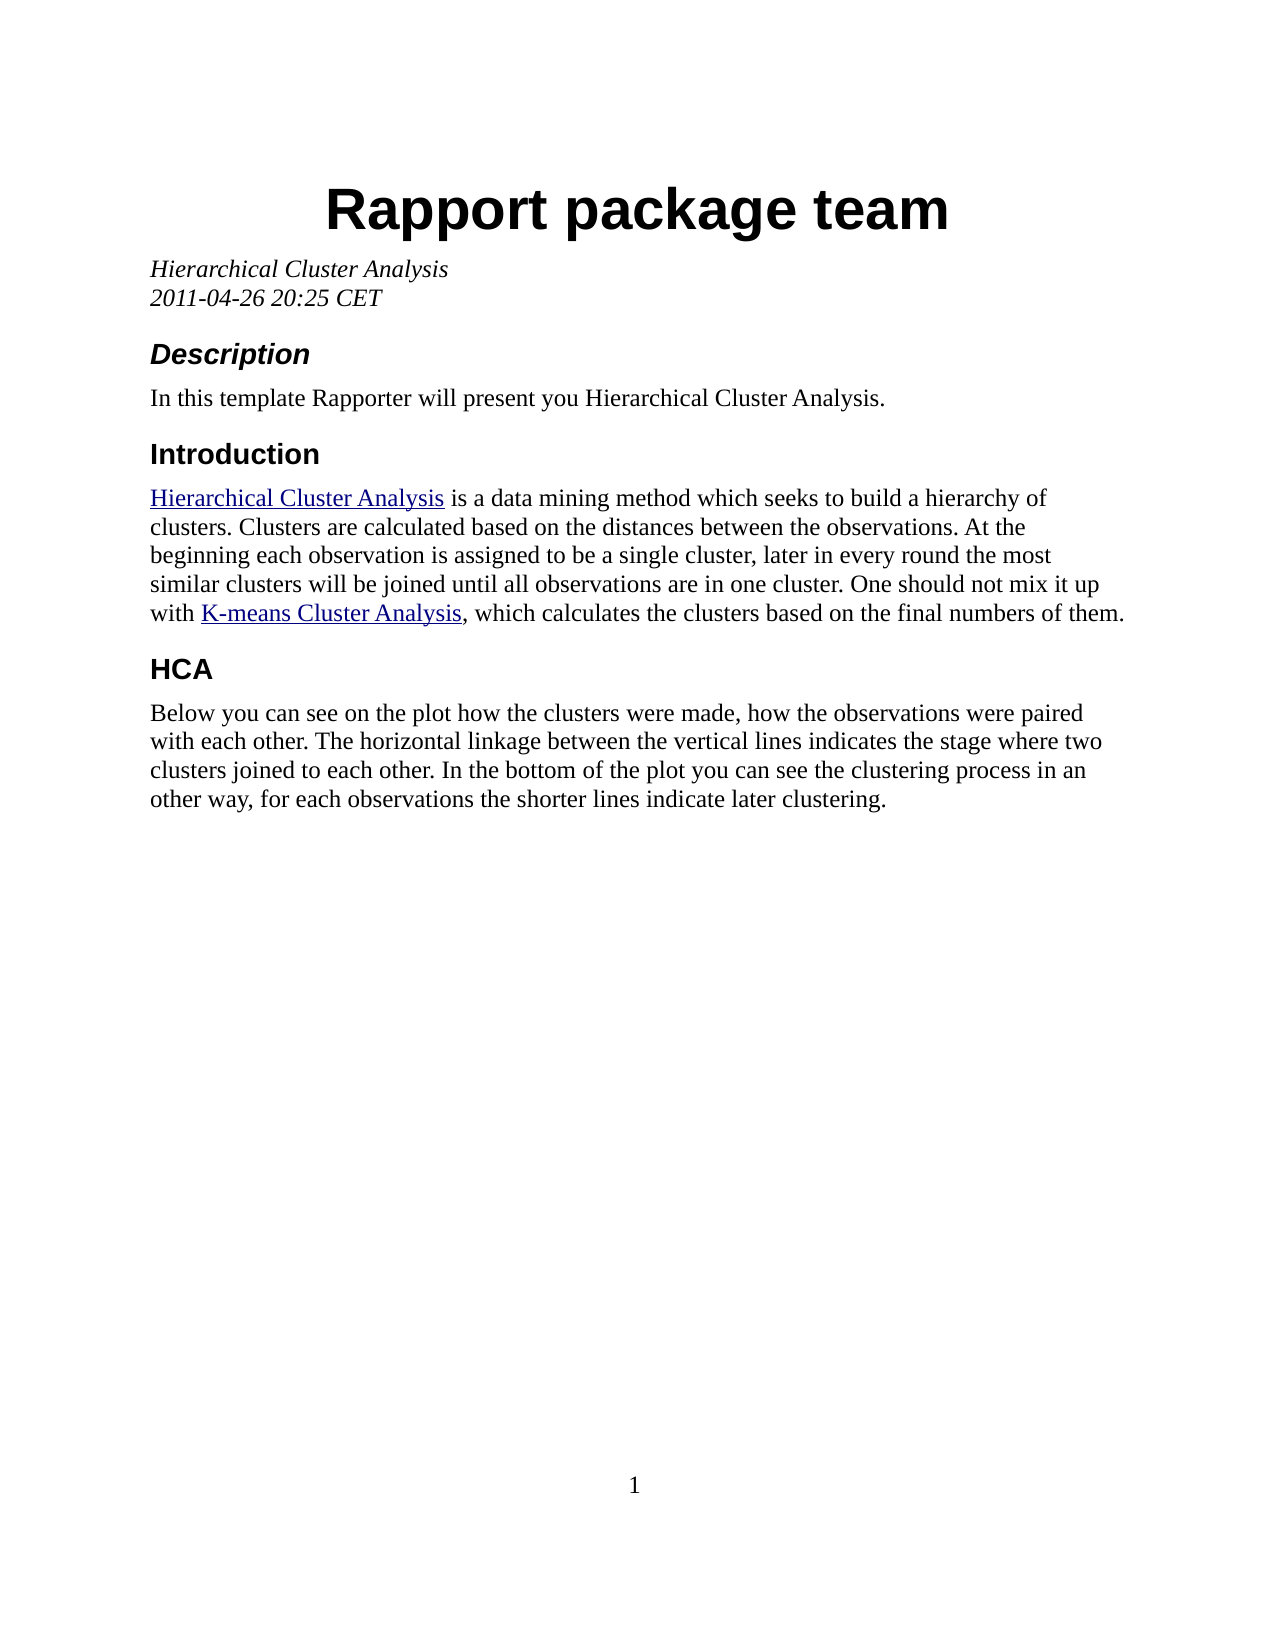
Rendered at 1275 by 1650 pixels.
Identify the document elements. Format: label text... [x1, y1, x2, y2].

text Below you can see on the plot how the clusters were made, how the observations were paired with each other. The horizontal linkage between the vertical lines indicates the stage where two clusters joined to each other. In the bottom of the plot you can see the clustering process in an other way, for each observations the shorter lines indicate later clustering. [150, 698, 1125, 813]
subtitle Introduction [150, 437, 1125, 470]
title Rapport package team [150, 175, 1125, 242]
text Hierarchical Cluster Analysis [150, 254, 1125, 283]
text In this template Rapporter will present you Hierarchical Cluster Analysis. [150, 383, 1125, 412]
text 2011-04-26 20:25 CET [150, 283, 1125, 312]
subtitle HCA [150, 652, 1125, 685]
text Hierarchical Cluster Analysis is a data mining method which seeks to build a hierarchy of clusters. Clusters are calculated based on the distances between the observations. At the beginning each observation is assigned to be a single cluster, later in every round the most similar clusters will be joined until all observations are in one cluster. One should not mix it up with K-means Cluster Analysis, which calculates the clusters based on the final numbers of them. [150, 483, 1125, 627]
subtitle Description [150, 337, 1125, 371]
